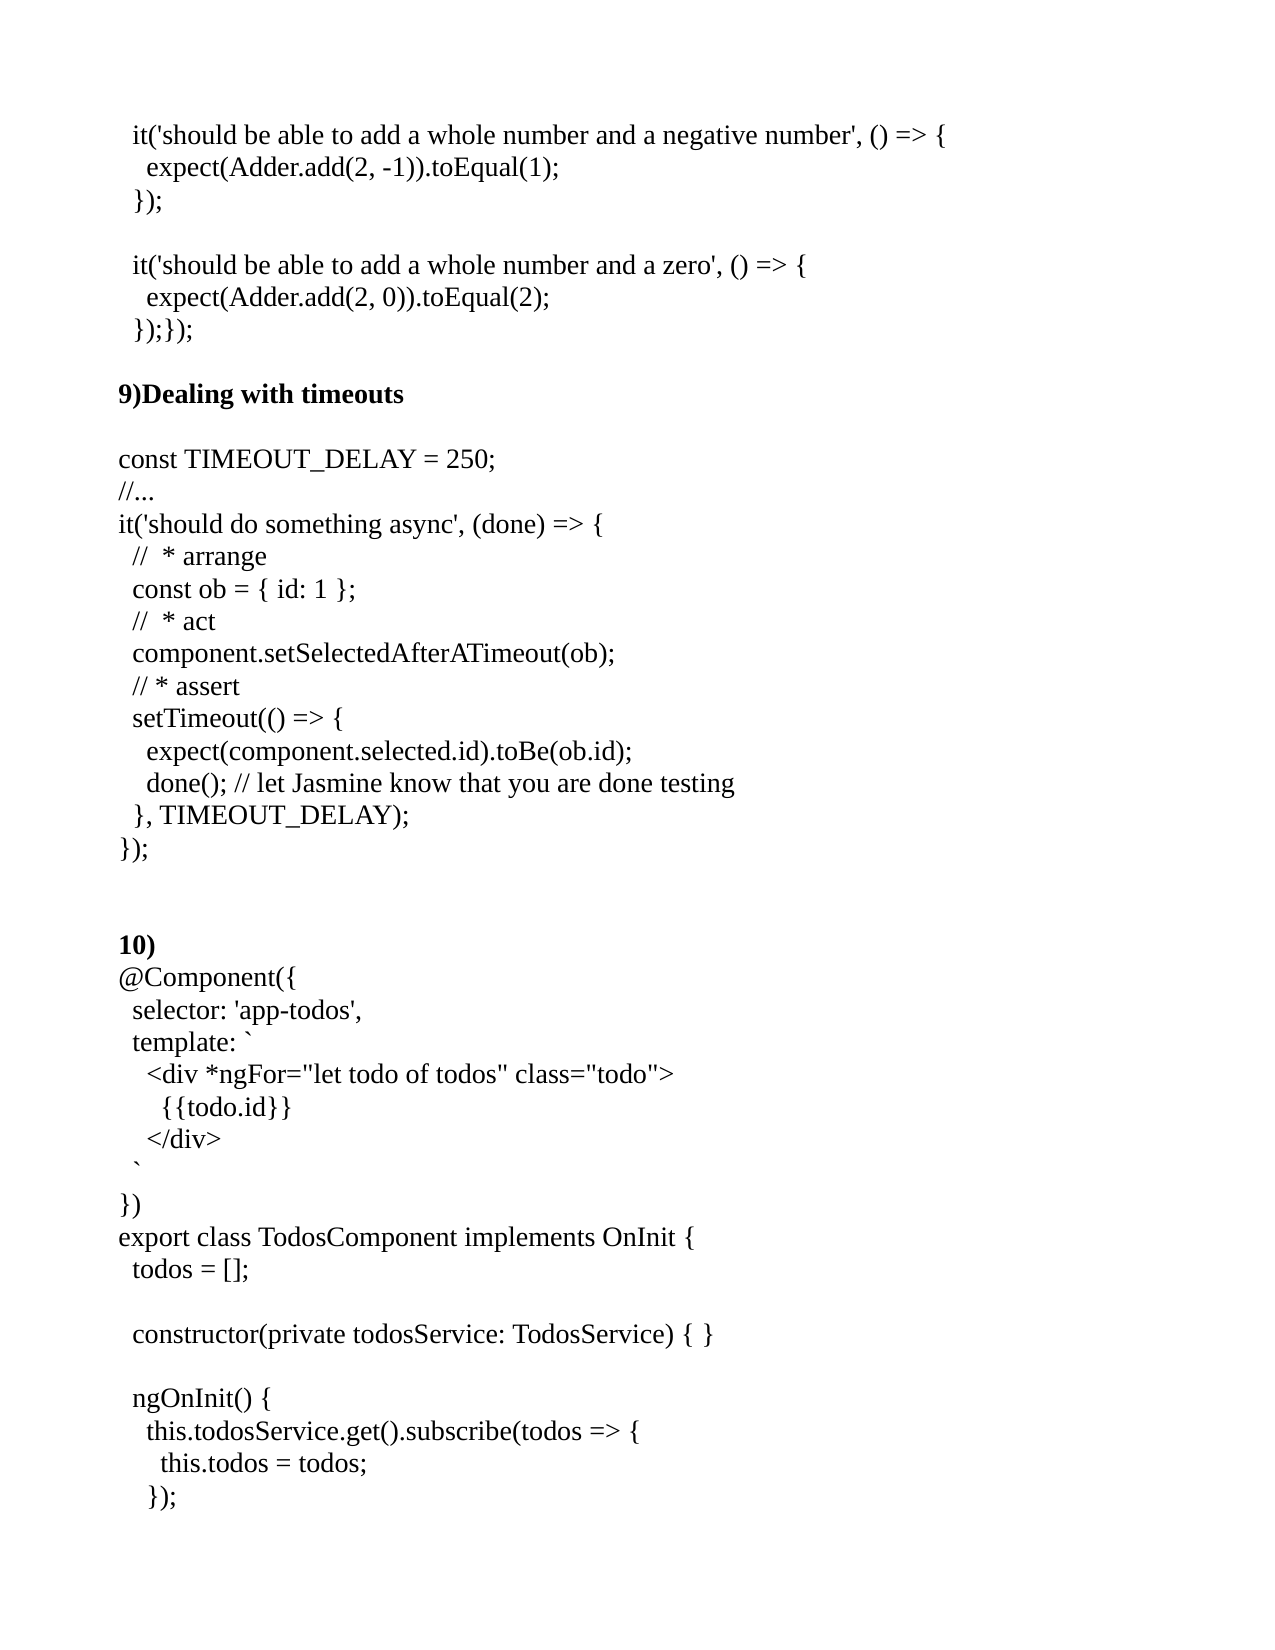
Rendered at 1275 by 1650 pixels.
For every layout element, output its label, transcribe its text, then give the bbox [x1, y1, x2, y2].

text setTimeout(() => { [118, 701, 1157, 734]
text ` [118, 1155, 1157, 1187]
text // * assert [118, 669, 1157, 701]
text todos = []; [118, 1252, 1157, 1284]
text done(); // let Jasmine know that you are done testing [118, 766, 1157, 798]
text const ob = { id: 1 }; [118, 572, 1157, 604]
text @Component({ [118, 960, 1157, 993]
text {{todo.id}} [118, 1090, 1157, 1122]
text this.todos = todos; [118, 1446, 1157, 1479]
text <div *ngFor="let todo of todos" class="todo"> [118, 1058, 1157, 1090]
text }) [118, 1187, 1157, 1219]
text //... [118, 474, 1157, 507]
text export class TodosComponent implements OnInit { [118, 1219, 1157, 1252]
text }); [118, 1479, 1157, 1511]
text expect(Adder.add(2, -1)).toEqual(1); [118, 151, 1157, 183]
text 10) [118, 928, 1157, 960]
text it('should do something async', (done) => { [118, 507, 1157, 539]
text selector: 'app-todos', [118, 993, 1157, 1025]
text }); [118, 183, 1157, 215]
text }); [118, 831, 1157, 863]
text it('should be able to add a whole number and a negative number', () => { [118, 118, 1157, 151]
text constructor(private todosService: TodosService) { } [118, 1317, 1157, 1349]
text component.setSelectedAfterATimeout(ob); [118, 636, 1157, 669]
text expect(component.selected.id).toBe(ob.id); [118, 734, 1157, 766]
text }, TIMEOUT_DELAY); [118, 798, 1157, 831]
text const TIMEOUT_DELAY = 250; [118, 442, 1157, 474]
text });}); [118, 312, 1157, 345]
text it('should be able to add a whole number and a zero', () => { [118, 248, 1157, 280]
text expect(Adder.add(2, 0)).toEqual(2); [118, 280, 1157, 312]
text // * act [118, 604, 1157, 636]
text this.todosService.get().subscribe(todos => { [118, 1414, 1157, 1446]
text 9)Dealing with timeouts [118, 377, 1157, 410]
text </div> [118, 1122, 1157, 1155]
text // * arrange [118, 539, 1157, 572]
text template: ` [118, 1025, 1157, 1058]
text ngOnInit() { [118, 1382, 1157, 1414]
